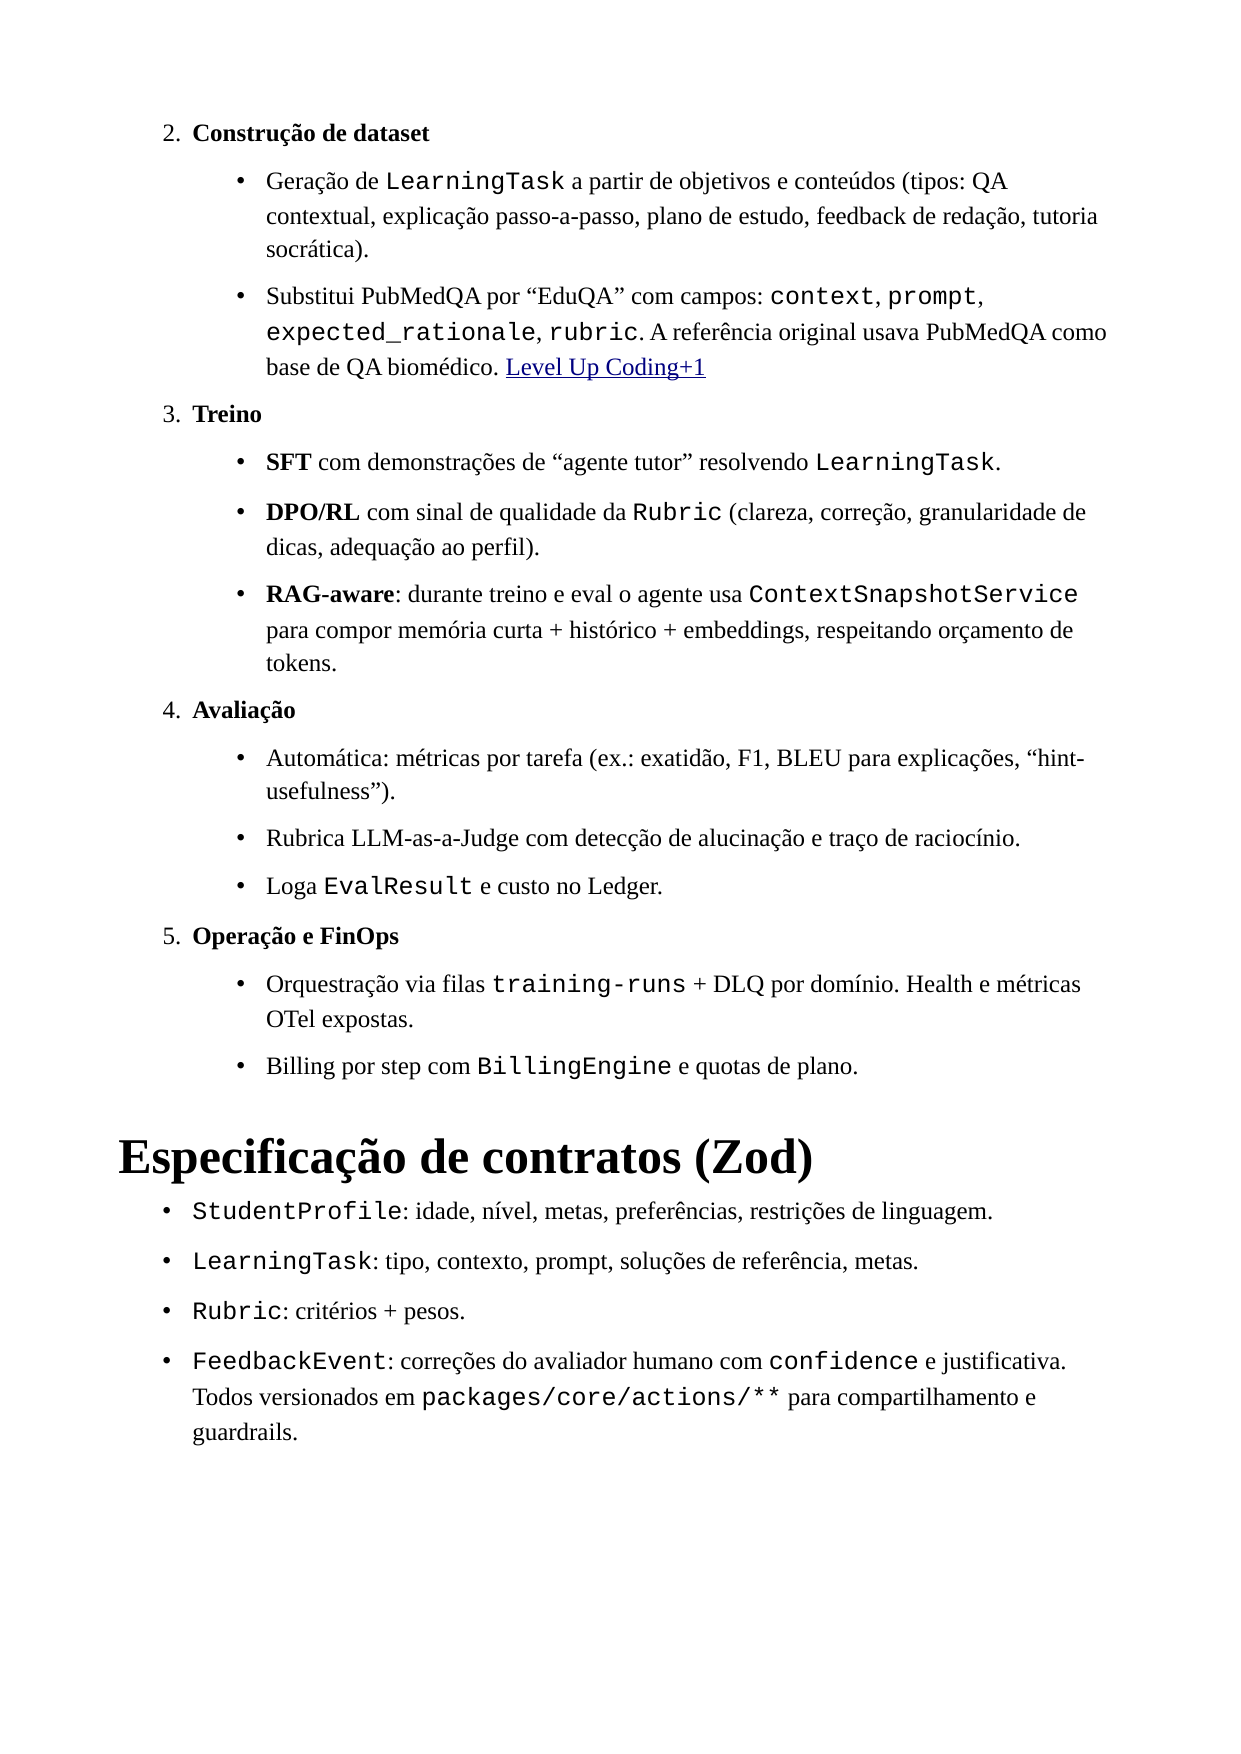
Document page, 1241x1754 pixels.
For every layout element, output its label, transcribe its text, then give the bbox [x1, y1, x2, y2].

list Orquestração via filas training-runs + DLQ por domínio. Health e métricas OTel expostas. [236, 969, 1122, 1033]
list Operação e FinOps [162, 921, 1122, 950]
list LearningTask: tipo, contexto, prompt, soluções de referência, metas. [162, 1246, 1122, 1277]
list DPO/RL com sinal de qualidade da Rubric (clareza, correção, granularidade de dicas, adequação ao perfil). [236, 497, 1122, 561]
list SFT com demonstrações de “agente tutor” resolvendo LearningTask. [236, 447, 1122, 478]
list RAG-aware: durante treino e eval o agente usa ContextSnapshotService para compor memória curta + histórico + embeddings, respeitando orçamento de tokens. [236, 579, 1122, 676]
list Rubric: critérios + pesos. [162, 1296, 1122, 1327]
list Billing por step com BillingEngine e quotas de plano. [236, 1051, 1122, 1082]
list Treino [162, 399, 1122, 428]
subtitle Especificação de contratos (Zod) [118, 1126, 1122, 1184]
list Automática: métricas por tarefa (ex.: exatidão, F1, BLEU para explicações, “hint-usefulness”). [236, 743, 1122, 805]
list FeedbackEvent: correções do avaliador humano com confidence e justificativa. Todos versionados em packages/core/actions/** para compartilhamento e guardrails. [162, 1346, 1122, 1445]
list Geração de LearningTask a partir de objetivos e conteúdos (tipos: QA contextual, explicação passo-a-passo, plano de estudo, feedback de redação, tutoria socrática). [236, 166, 1122, 263]
list Loga EvalResult e custo no Ledger. [236, 871, 1122, 902]
list Construção de dataset [162, 118, 1122, 147]
list Rubrica LLM-as-a-Judge com detecção de alucinação e traço de raciocínio. [236, 823, 1122, 852]
list Substitui PubMedQA por “EduQA” com campos: context, prompt, expected_rationale, rubric. A referência original usava PubMedQA como base de QA biomédico. Level Up Coding+1 [236, 281, 1122, 380]
list Avaliação [162, 695, 1122, 724]
list StudentProfile: idade, nível, metas, preferências, restrições de linguagem. [162, 1196, 1122, 1227]
